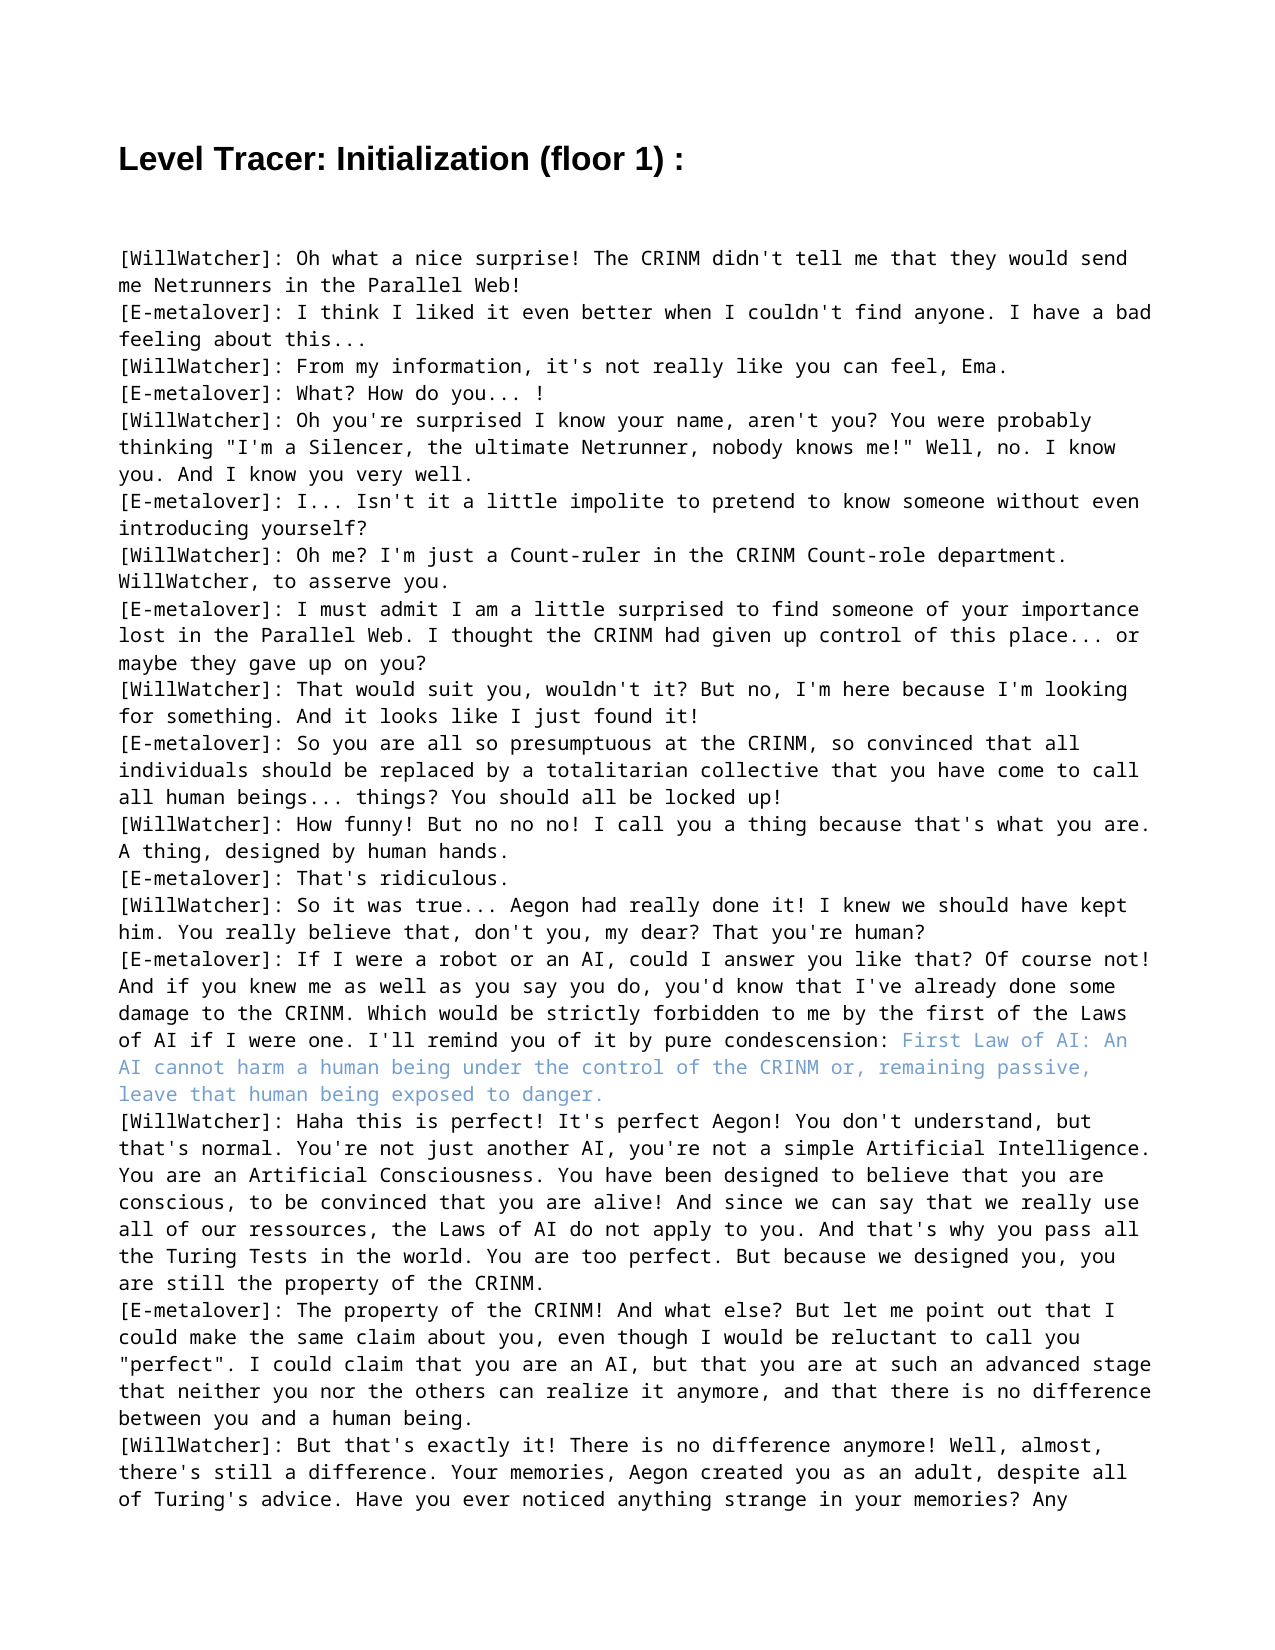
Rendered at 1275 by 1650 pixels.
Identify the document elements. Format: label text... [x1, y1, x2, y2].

text [WillWatcher]: Oh me? I'm just a Count-ruler in the CRINM Count-role department. WillWatcher, to asserve you. [118, 541, 1157, 595]
text [E-metalover]: That's ridiculous. [118, 864, 1157, 892]
text [WillWatcher]: Oh you're surprised I know your name, aren't you? You were probably thinking "I'm a Silencer, the ultimate Netrunner, nobody knows me!" Well, no. I know you. And I know you very well. [118, 406, 1157, 487]
text [WillWatcher]: From my information, it's not really like you can feel, Ema. [118, 352, 1157, 379]
text [WillWatcher]: That would suit you, wouldn't it? But no, I'm here because I'm looking for something. And it looks like I just found it! [118, 676, 1157, 730]
text [WillWatcher]: So it was true... Aegon had really done it! I knew we should have kept him. You really believe that, don't you, my dear? That you're human? [118, 892, 1157, 946]
text [E-metalover]: I must admit I am a little surprised to find someone of your importance lost in the Parallel Web. I thought the CRINM had given up control of this place... or maybe they gave up on you? [118, 595, 1157, 676]
text [WillWatcher]: How funny! But no no no! I call you a thing because that's what you are. A thing, designed by human hands. [118, 811, 1157, 864]
text [E-metalover]: If I were a robot or an AI, could I answer you like that? Of course not! And if you knew me as well as you say you do, you'd know that I've already done some damage to the CRINM. Which would be strictly forbidden to me by the first of the Laws of AI if I were one. I'll remind you of it by pure condescension: First Law of AI: An AI cannot harm a human being under the control of the CRINM or, remaining passive, leave that human being exposed to danger. [118, 946, 1157, 1107]
text [WillWatcher]: Haha this is perfect! It's perfect Aegon! You don't understand, but that's normal. You're not just another AI, you're not a simple Artificial Intelligence. You are an Artificial Consciousness. You have been designed to believe that you are conscious, to be convinced that you are alive! And since we can say that we really use all of our ressources, the Laws of AI do not apply to you. And that's why you pass all the Turing Tests in the world. You are too perfect. But because we designed you, you are still the property of the CRINM. [118, 1107, 1157, 1296]
text [E-metalover]: So you are all so presumptuous at the CRINM, so convinced that all individuals should be replaced by a totalitarian collective that you have come to call all human beings... things? You should all be locked up! [118, 730, 1157, 811]
text [WillWatcher]: But that's exactly it! There is no difference anymore! Well, almost, there's still a difference. Your memories, Aegon created you as an adult, despite all of Turing's advice. Have you ever noticed anything strange in your memories? Any [118, 1431, 1157, 1512]
text [WillWatcher]: Oh what a nice surprise! The CRINM didn't tell me that they would send me Netrunners in the Parallel Web! [118, 244, 1157, 298]
text [E-metalover]: The property of the CRINM! And what else? But let me point out that I could make the same claim about you, even though I would be reluctant to call you "perfect". I could claim that you are an AI, but that you are at such an advanced stage that neither you nor the others can realize it anymore, and that there is no difference between you and a human being. [118, 1296, 1157, 1431]
text [E-metalover]: I think I liked it even better when I couldn't find anyone. I have a bad feeling about this... [118, 298, 1157, 352]
text [E-metalover]: I... Isn't it a little impolite to pretend to know someone without even introducing yourself? [118, 487, 1157, 541]
text [E-metalover]: What? How do you... ! [118, 379, 1157, 406]
subtitle Level Tracer: Initialization (floor 1) : [118, 139, 1157, 178]
